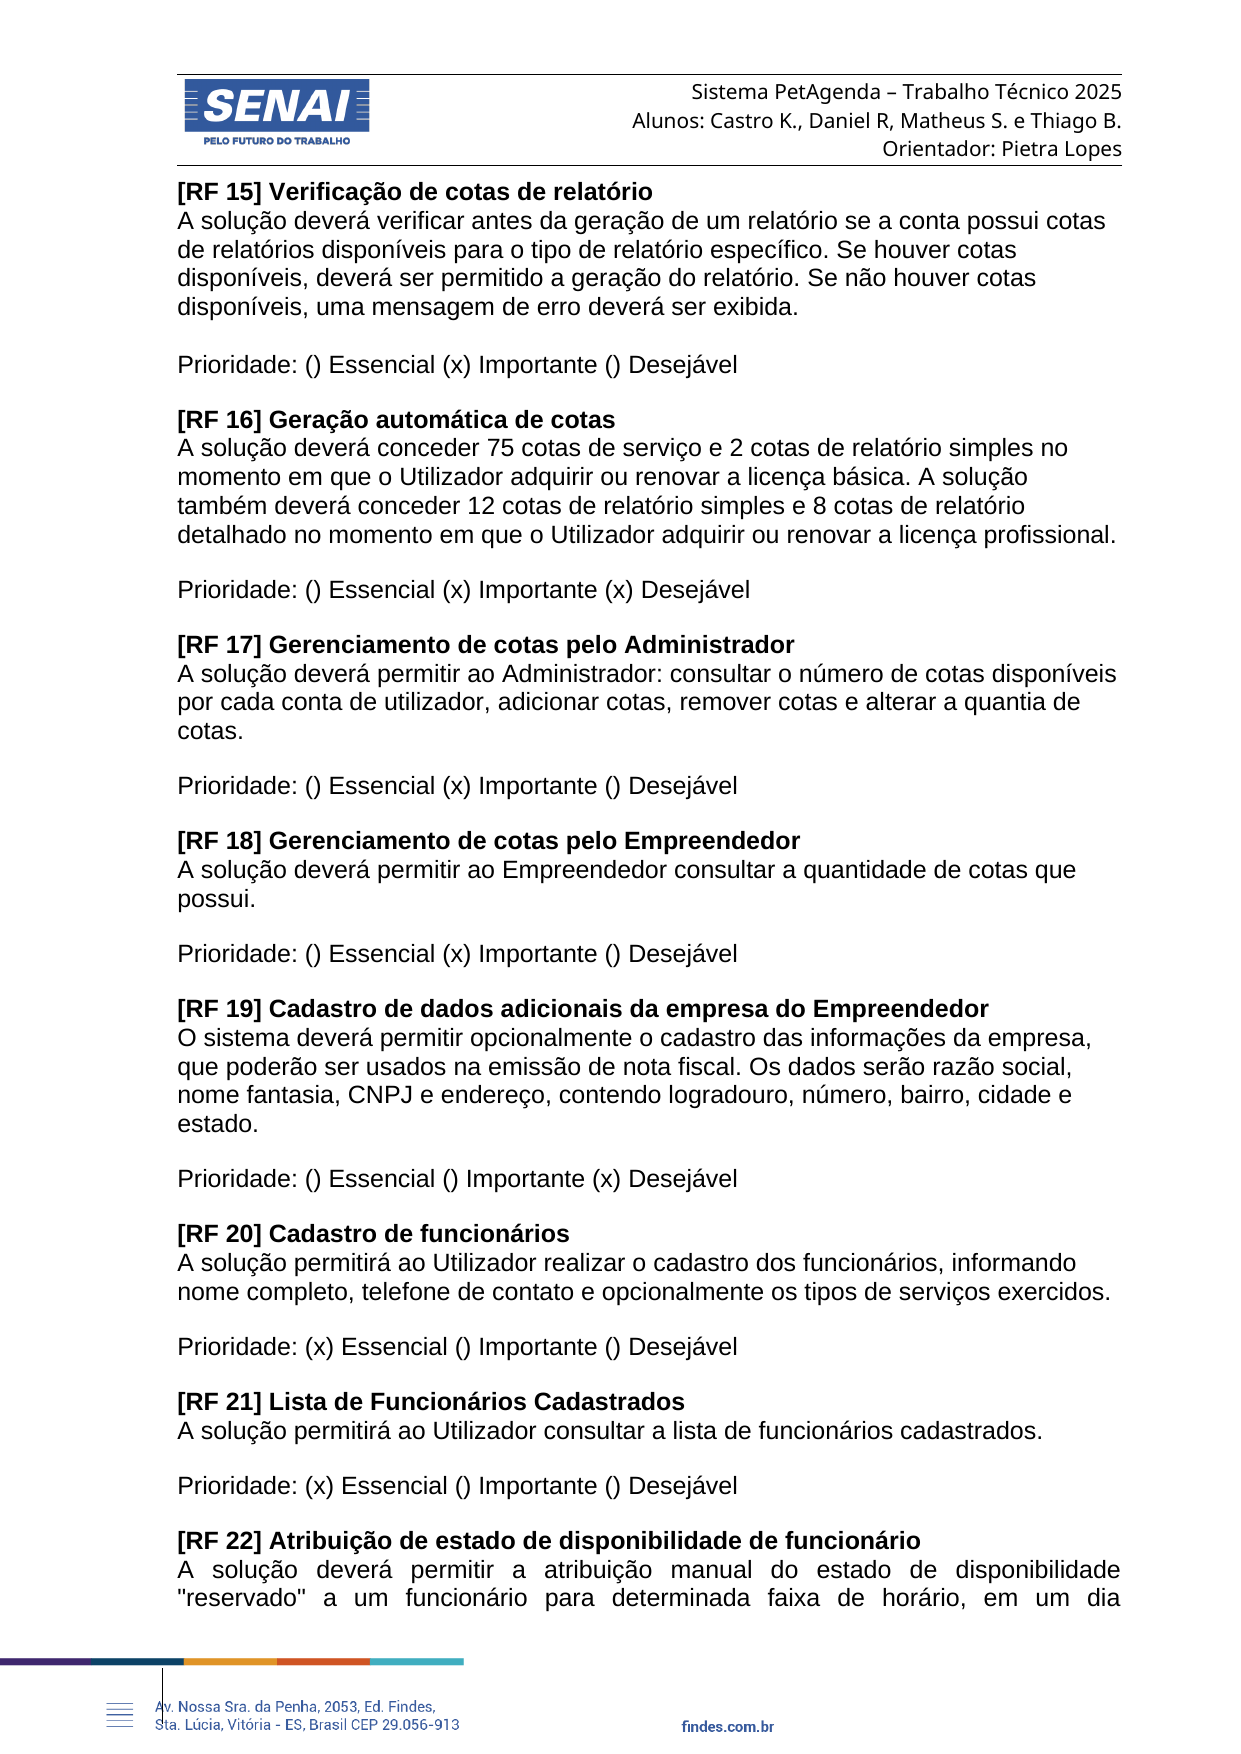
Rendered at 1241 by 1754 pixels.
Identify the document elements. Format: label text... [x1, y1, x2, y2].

text Prioridade: () Essencial (x) Importante () Desejável [177, 939, 1122, 968]
text Prioridade: () Essencial (x) Importante (x) Desejável [177, 575, 1122, 603]
subtitle [RF 19] Cadastro de dados adicionais da empresa do Empreendedor [177, 994, 1122, 1023]
subtitle [RF 22] Atribuição de estado de disponibilidade de funcionário [177, 1526, 1122, 1555]
text Prioridade: () Essencial () Importante (x) Desejável [177, 1164, 1122, 1193]
text A solução deverá permitir ao Empreendedor consultar a quantidade de cotas que possui. [177, 855, 1122, 913]
text O sistema deverá permitir opcionalmente o cadastro das informações da empresa, que poderão ser usados na emissão de nota fiscal. Os dados serão razão social, nome fantasia, CNPJ e endereço, contendo logradouro, número, bairro, cidade e estado. [177, 1023, 1122, 1138]
text Prioridade: () Essencial (x) Importante () Desejável [177, 349, 1122, 378]
text Prioridade: (x) Essencial () Importante () Desejável [177, 1332, 1122, 1361]
text A solução permitirá ao Utilizador realizar o cadastro dos funcionários, informando nome completo, telefone de contato e opcionalmente os tipos de serviços exercidos. [177, 1248, 1122, 1306]
subtitle [RF 15] Verificação de cotas de relatório [177, 177, 1122, 206]
subtitle [RF 17] Gerenciamento de cotas pelo Administrador [177, 630, 1122, 659]
subtitle [RF 16] Geração automática de cotas [177, 405, 1122, 433]
text A solução deverá permitir ao Administrador: consultar o número de cotas disponíveis por cada conta de utilizador, adicionar cotas, remover cotas e alterar a quantia de cotas. [177, 659, 1122, 745]
text A solução deverá verificar antes da geração de um relatório se a conta possui cotas de relatórios disponíveis para o tipo de relatório específico. Se houver cotas disponíveis, deverá ser permitido a geração do relatório. Se não houver cotas disponíveis, uma mensagem de erro deverá ser exibida. [177, 206, 1122, 321]
text Prioridade: (x) Essencial () Importante () Desejável [177, 1471, 1122, 1499]
subtitle [RF 21] Lista de Funcionários Cadastrados [177, 1387, 1122, 1416]
text A solução deverá permitir a atribuição manual do estado de disponibilidade "reservado" a um funcionário para determinada faixa de horário, em um dia [177, 1555, 1122, 1612]
text Prioridade: () Essencial (x) Importante () Desejável [177, 771, 1122, 800]
text A solução deverá conceder 75 cotas de serviço e 2 cotas de relatório simples no momento em que o Utilizador adquirir ou renovar a licença básica. A solução também deverá conceder 12 cotas de relatório simples e 8 cotas de relatório detalhado no momento em que o Utilizador adquirir ou renovar a licença profissional. [177, 433, 1122, 548]
text A solução permitirá ao Utilizador consultar a lista de funcionários cadastrados. [177, 1416, 1122, 1444]
subtitle [RF 20] Cadastro de funcionários [177, 1219, 1122, 1248]
picture [11, 1652, 778, 1740]
subtitle [RF 18] Gerenciamento de cotas pelo Empreendedor [177, 826, 1122, 855]
